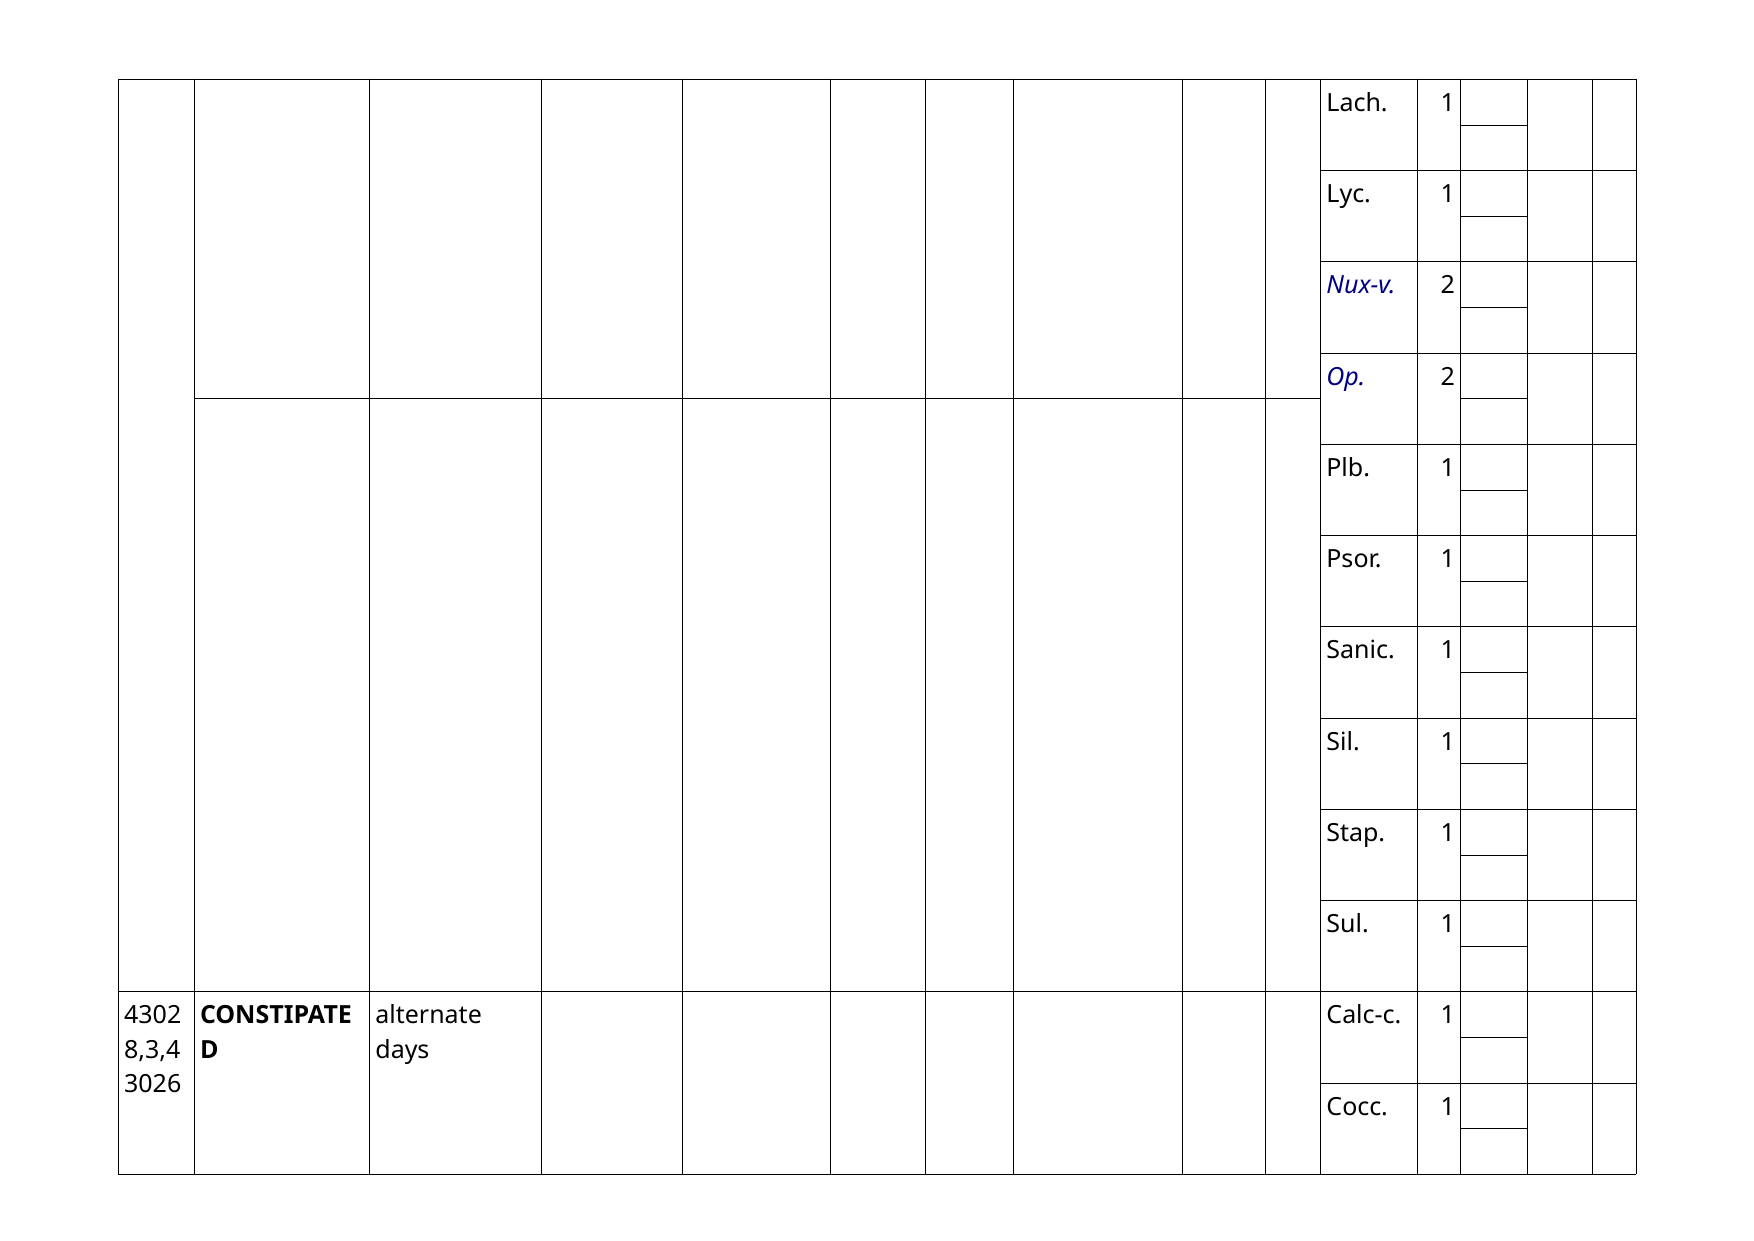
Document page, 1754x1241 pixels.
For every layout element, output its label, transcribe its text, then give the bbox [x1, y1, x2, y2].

table_cell [1461, 171, 1527, 216]
table_cell constipated [195, 992, 369, 1174]
table_cell [1528, 445, 1592, 535]
table_cell [1528, 627, 1592, 718]
table_cell [1461, 1129, 1527, 1174]
table_cell [1528, 810, 1592, 900]
table_cell [1528, 992, 1592, 1083]
table_cell [1461, 719, 1527, 763]
table_cell [1461, 673, 1527, 718]
table_cell [1461, 126, 1527, 170]
table_cell [831, 992, 925, 1174]
table_cell Plb. [1321, 445, 1417, 535]
table_cell [1528, 354, 1592, 444]
table_cell 1 [1418, 992, 1460, 1083]
table_cell [1461, 217, 1527, 261]
table_cell [1461, 399, 1527, 444]
table_cell [1461, 536, 1527, 581]
table_cell Psor. [1321, 536, 1417, 626]
table_cell 1 [1418, 536, 1460, 626]
table_cell Calc-c. [1321, 992, 1417, 1083]
table_cell 1 [1418, 445, 1460, 535]
table_cell [1593, 992, 1636, 1083]
table_cell 1 [1418, 627, 1460, 718]
table_cell [542, 992, 682, 1174]
table_cell 43028,3,43026 [119, 992, 194, 1174]
table_cell alternate days [370, 992, 541, 1174]
table_cell [1014, 992, 1182, 1174]
table_cell [1528, 171, 1592, 261]
table_cell [1593, 719, 1636, 809]
table_cell [1014, 80, 1182, 398]
table_cell 1 [1418, 171, 1460, 261]
table_cell [1461, 354, 1527, 398]
table_cell [1593, 171, 1636, 261]
table_cell [370, 399, 541, 991]
table_cell [1461, 992, 1527, 1037]
table_cell [370, 80, 541, 398]
table_cell [1461, 80, 1527, 124]
table_cell Op. [1321, 354, 1417, 444]
table_cell [1461, 1084, 1527, 1128]
table_cell [1528, 262, 1592, 353]
table_cell Sul. [1321, 901, 1417, 991]
table_cell [1461, 901, 1527, 946]
table_cell 1 [1418, 80, 1460, 170]
table_cell [1461, 627, 1527, 672]
table_cell [195, 80, 369, 398]
table_cell 1 [1418, 901, 1460, 991]
table_cell 1 [1418, 719, 1460, 809]
table_cell [683, 80, 830, 398]
table_cell [1528, 901, 1592, 991]
table_cell [119, 80, 194, 991]
table_cell [1593, 80, 1636, 170]
table_cell [926, 992, 1013, 1174]
table_cell [1183, 992, 1265, 1174]
table_cell [683, 992, 830, 1174]
table_cell [1266, 80, 1320, 398]
table_cell [1593, 262, 1636, 353]
table_cell [1593, 901, 1636, 991]
table_cell Sil. [1321, 719, 1417, 809]
table_cell [1266, 399, 1320, 991]
table_cell [1266, 992, 1320, 1174]
table_cell [542, 80, 682, 398]
table_cell [1183, 80, 1265, 398]
table_cell [1593, 445, 1636, 535]
table_cell [683, 399, 830, 991]
table_cell [1593, 354, 1636, 444]
table_cell [1014, 399, 1182, 991]
table_cell 2 [1418, 354, 1460, 444]
table_cell [1461, 764, 1527, 809]
table_cell Cocc. [1321, 1084, 1417, 1174]
table_cell [1461, 491, 1527, 535]
table_cell [831, 399, 925, 991]
table_cell [1461, 1038, 1527, 1083]
table_cell [1461, 947, 1527, 991]
table_cell [1593, 627, 1636, 718]
table_cell [1461, 262, 1527, 307]
table_cell [1461, 445, 1527, 489]
table_cell 2 [1418, 262, 1460, 353]
table_cell Stap. [1321, 810, 1417, 900]
table_cell 1 [1418, 810, 1460, 900]
table_cell Lach. [1321, 80, 1417, 170]
table_cell [1461, 308, 1527, 353]
table_cell [1528, 536, 1592, 626]
table_cell Nux-v. [1321, 262, 1417, 353]
table_cell [542, 399, 682, 991]
table_cell [195, 399, 369, 991]
table_cell [1593, 536, 1636, 626]
table_cell [1461, 582, 1527, 626]
table_cell [1461, 810, 1527, 854]
table_cell [1528, 719, 1592, 809]
table_cell 1 [1418, 1084, 1460, 1174]
table_cell Lyc. [1321, 171, 1417, 261]
table_cell Sanic. [1321, 627, 1417, 718]
table_cell [1593, 1084, 1636, 1174]
table_cell [926, 399, 1013, 991]
table_cell [1528, 80, 1592, 170]
table_cell [1593, 810, 1636, 900]
table_cell [1528, 1084, 1592, 1174]
table_cell [1183, 399, 1265, 991]
table_cell [1461, 856, 1527, 900]
table_cell [926, 80, 1013, 398]
table_cell [831, 80, 925, 398]
